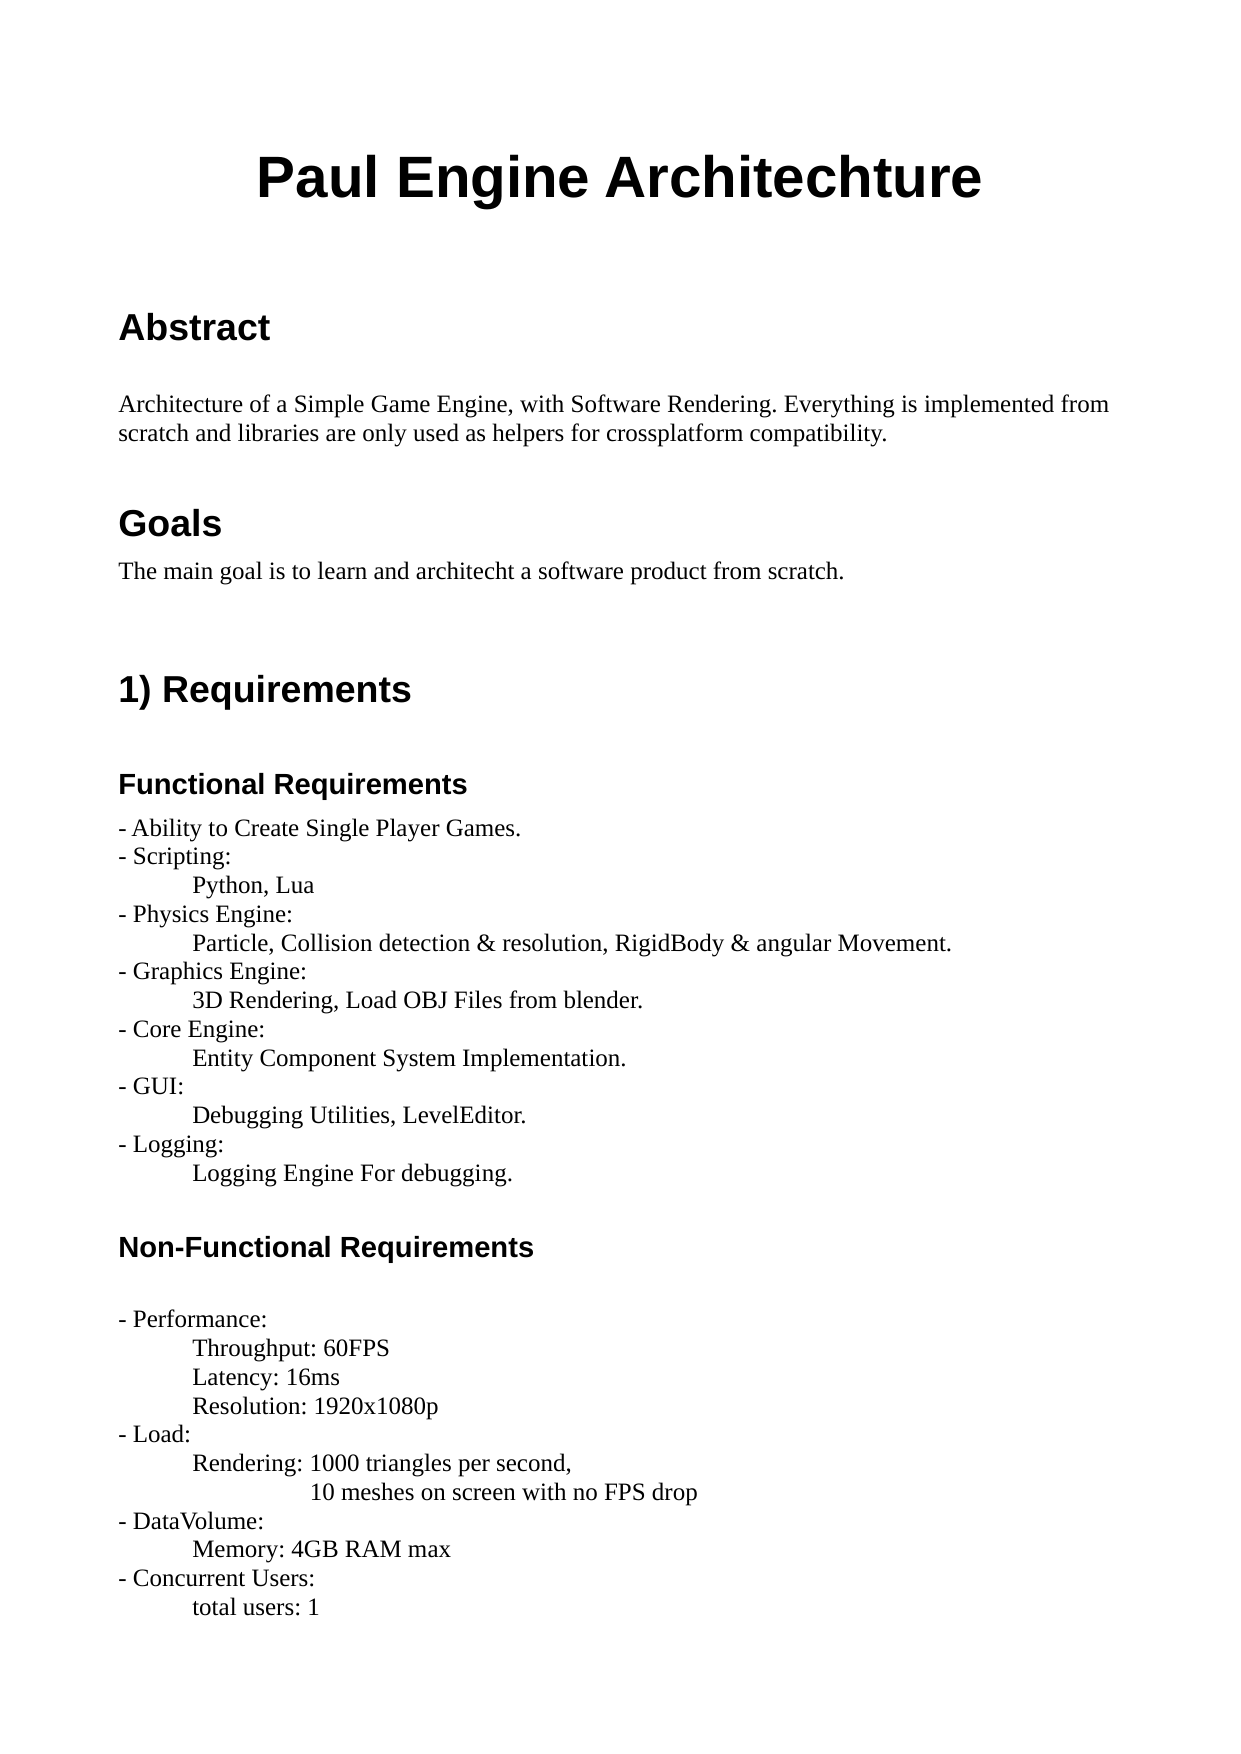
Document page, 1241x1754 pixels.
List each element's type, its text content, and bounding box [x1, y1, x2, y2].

text - Scripting: [118, 841, 1122, 870]
text - Physics Engine: [118, 899, 1122, 928]
text Entity Component System Implementation. [118, 1043, 1122, 1071]
text 10 meshes on screen with no FPS drop [118, 1477, 1122, 1506]
title Paul Engine Architechture [118, 143, 1122, 210]
subtitle Goals [118, 501, 1122, 544]
text Logging Engine For debugging. [118, 1158, 1122, 1186]
text Debugging Utilities, LevelEditor. [118, 1100, 1122, 1129]
text - GUI: [118, 1071, 1122, 1100]
text - Graphics Engine: [118, 956, 1122, 985]
text Particle, Collision detection & resolution, RigidBody & angular Movement. [118, 928, 1122, 956]
text Throughput: 60FPS [118, 1333, 1122, 1362]
text - Logging: [118, 1129, 1122, 1158]
text Python, Lua [118, 870, 1122, 899]
subtitle Non-Functional Requirements [118, 1230, 1122, 1263]
text - Core Engine: [118, 1014, 1122, 1043]
text The main goal is to learn and architecht a software product from scratch. [118, 556, 1122, 585]
subtitle Functional Requirements [118, 767, 1122, 800]
text Rendering: 1000 triangles per second, [118, 1448, 1122, 1477]
subtitle 1) Requirements [118, 668, 1122, 711]
text - DataVolume: [118, 1506, 1122, 1534]
text 3D Rendering, Load OBJ Files from blender. [118, 985, 1122, 1014]
text Memory: 4GB RAM max [118, 1534, 1122, 1563]
text Architecture of a Simple Game Engine, with Software Rendering. Everything is implemented from scratch and libraries are only used as helpers for crossplatform compatibility. [118, 389, 1122, 447]
text - Concurrent Users: [118, 1563, 1122, 1592]
text - Performance: [118, 1304, 1122, 1333]
subtitle Abstract [118, 305, 1122, 348]
text total users: 1 [118, 1592, 1122, 1621]
text - Ability to Create Single Player Games. [118, 813, 1122, 841]
text Latency: 16ms [118, 1362, 1122, 1391]
text Resolution: 1920x1080p [118, 1391, 1122, 1419]
text - Load: [118, 1419, 1122, 1448]
